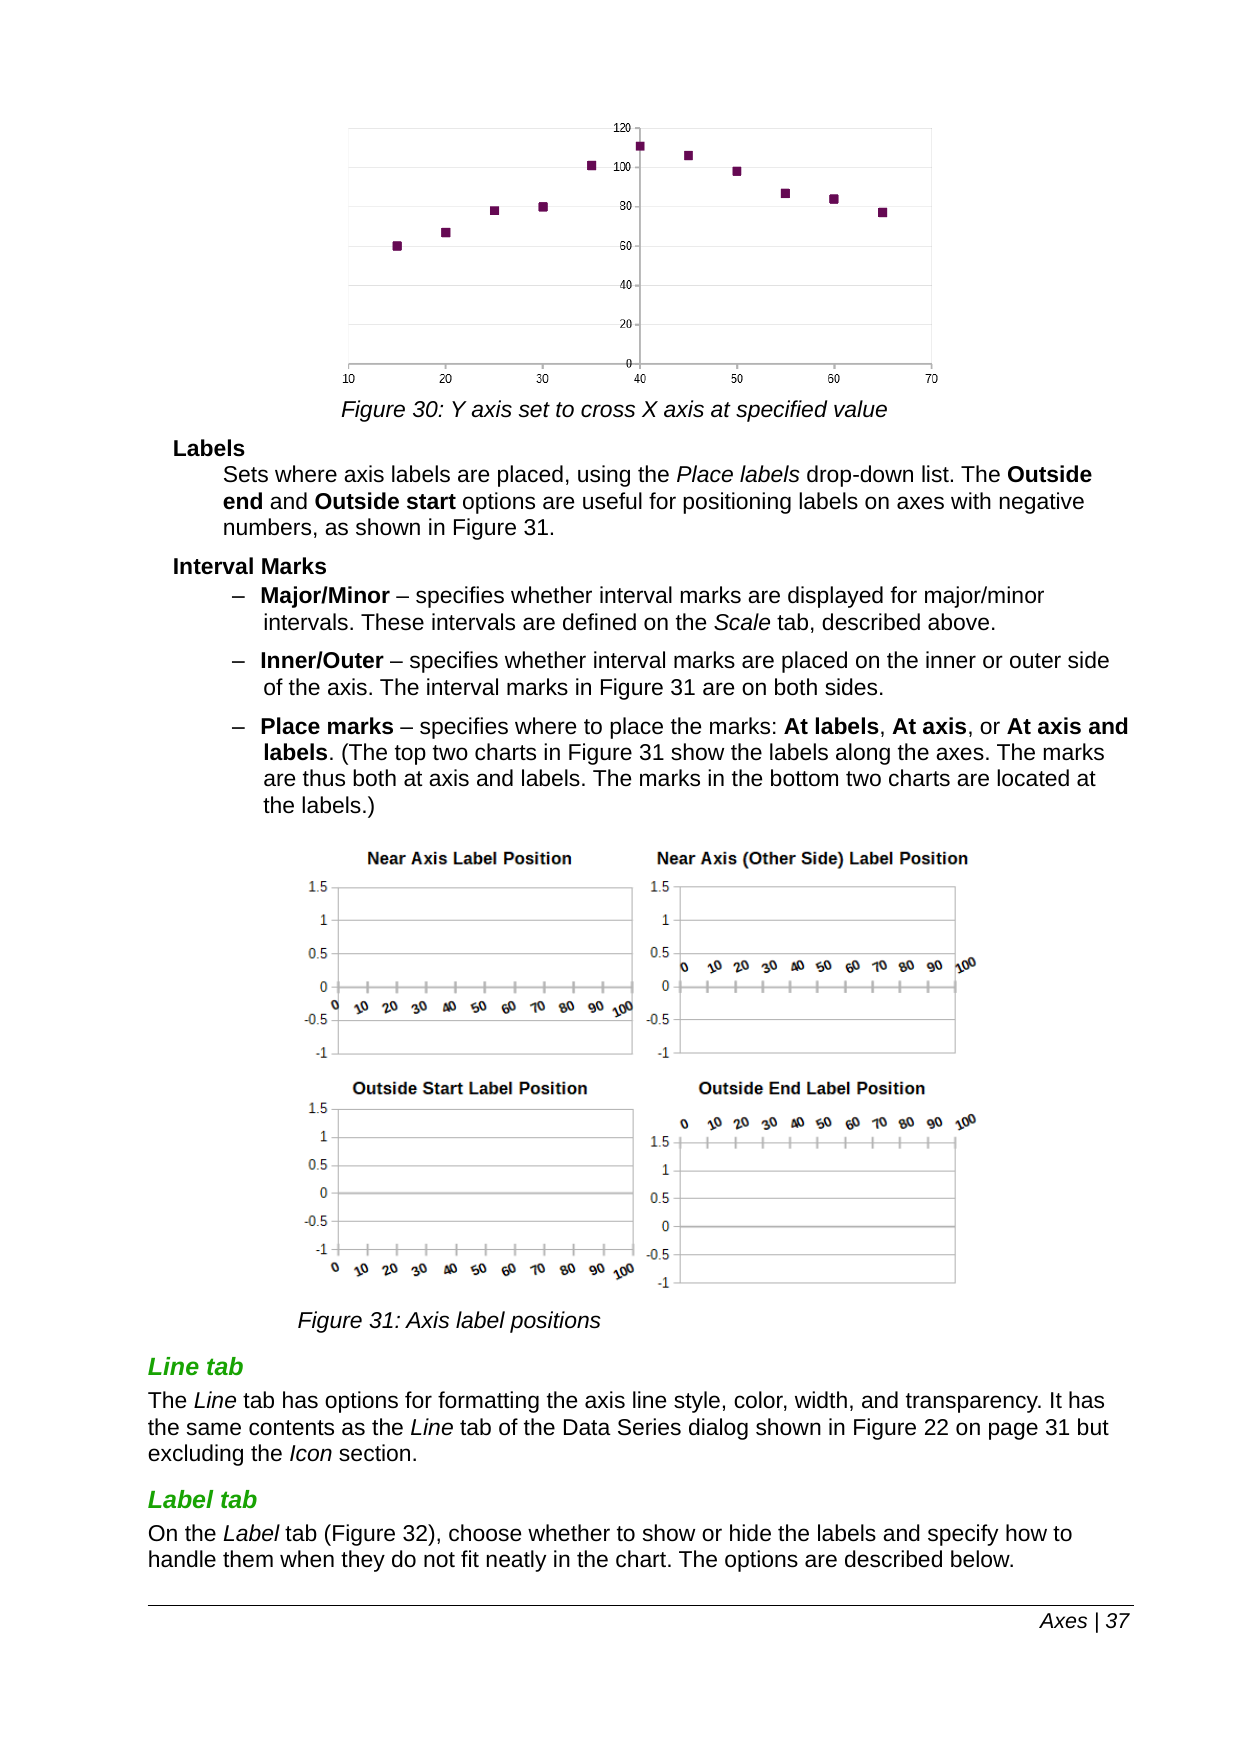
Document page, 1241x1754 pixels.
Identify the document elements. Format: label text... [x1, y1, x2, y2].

subtitle Label tab [148, 1485, 1134, 1514]
text On the Label tab (Figure 32), choose whether to show or hide the labels and specify how to handle them when they do not fit neatly in the chart. The options are described below. [148, 1520, 1134, 1573]
text Figure 30: Y axis set to cross X axis at specified value [341, 396, 941, 422]
list Inner/Outer – specifies whether interval marks are placed on the inner or outer side of the axis. The interval marks in Figure 31 are on both sides. [229, 644, 1134, 700]
subtitle Line tab [148, 1352, 1134, 1381]
list Place marks – specifies where to place the marks: At labels, At axis, or At axis and labels. (The top two charts in Figure 31 show the labels along the axes. The marks are thus both at axis and labels. The marks in the bottom two charts are located at the labels.) [229, 710, 1134, 821]
text Sets where axis labels are placed, using the Place labels drop-down list. The Outside end and Outside start options are useful for positioning labels on axes with negative numbers, as shown in Figure 31. [223, 461, 1134, 540]
text Interval Marks [173, 553, 1134, 579]
text The Line tab has options for formatting the axis line style, color, width, and transparency. It has the same contents as the Line tab of the Data Series dialog shown in Figure 22 on page 31 but excluding the Icon section. [148, 1387, 1134, 1466]
picture [340, 118, 941, 384]
picture [297, 833, 985, 1295]
text Labels [173, 435, 1134, 461]
list Major/Minor – specifies whether interval marks are displayed for major/minor intervals. These intervals are defined on the Scale tab, described above. [229, 579, 1134, 635]
text Figure 31: Axis label positions [297, 1307, 984, 1333]
